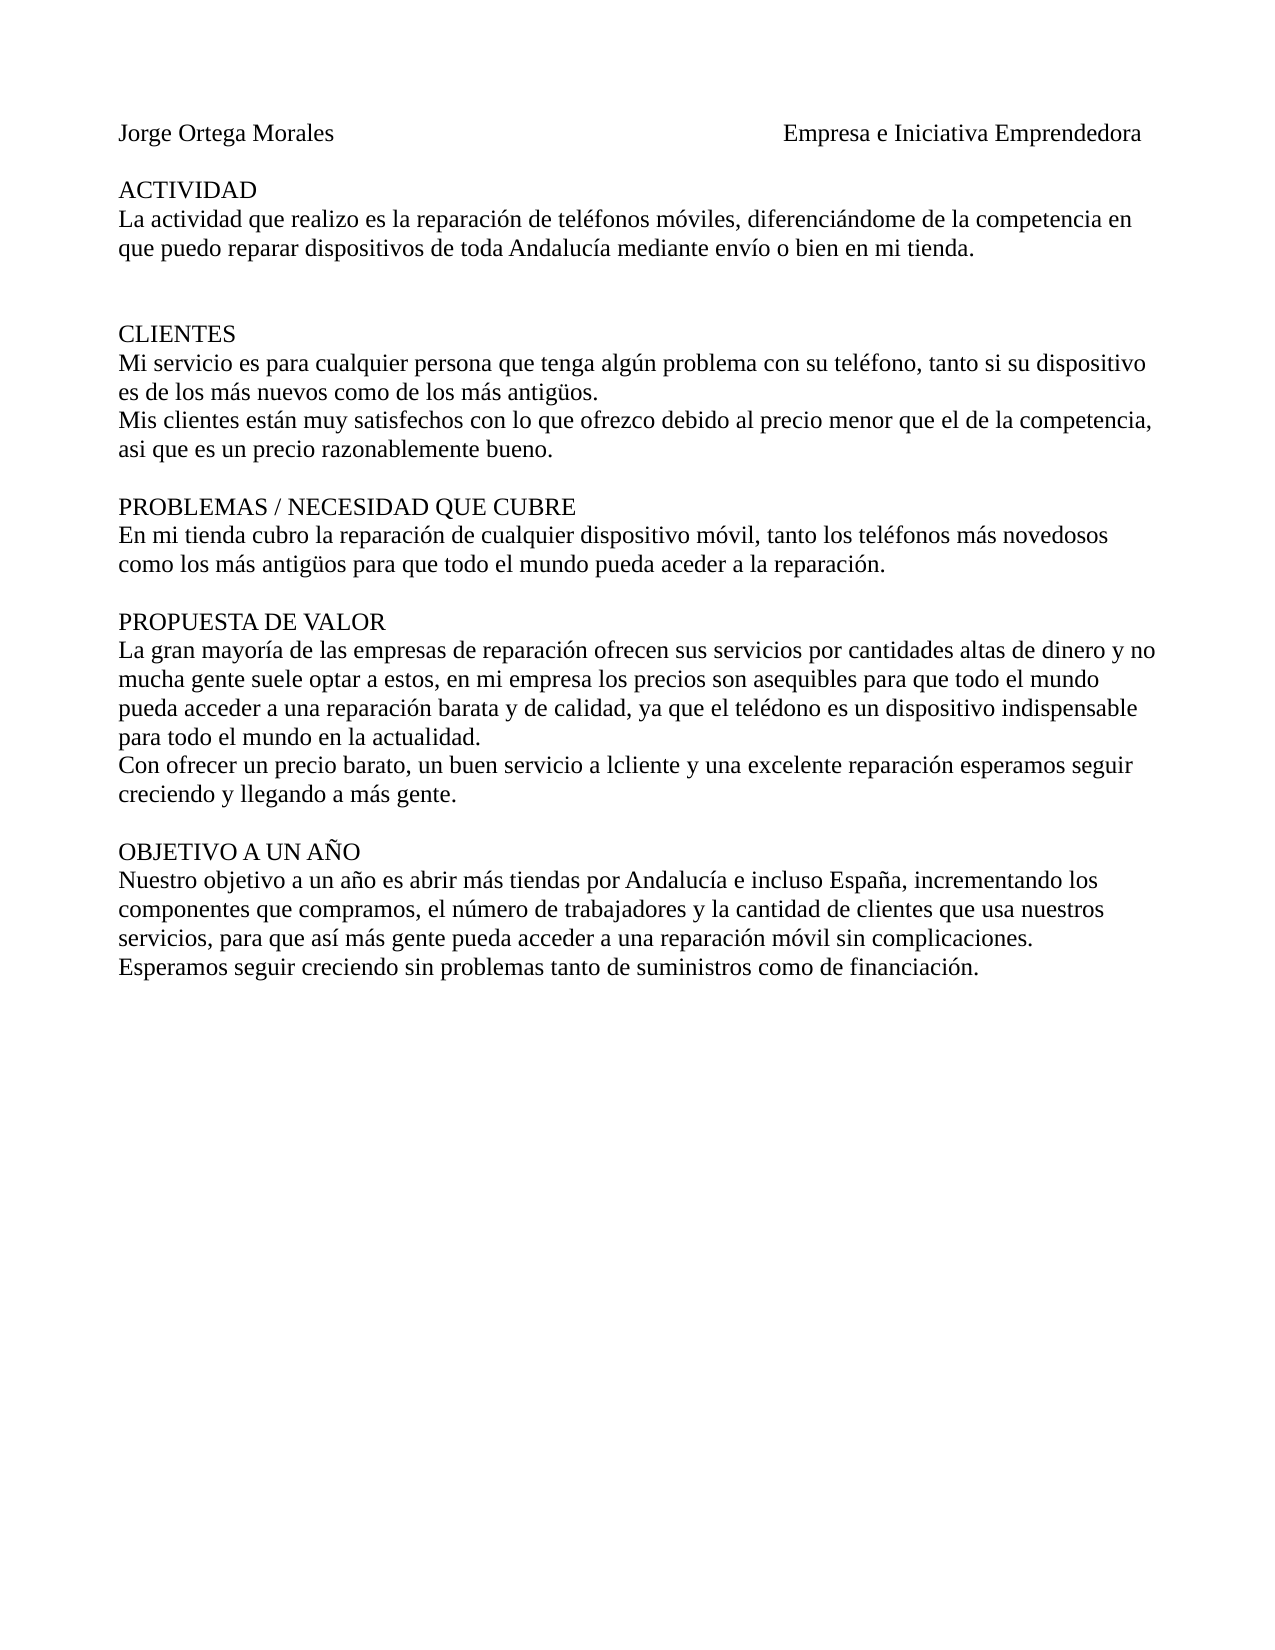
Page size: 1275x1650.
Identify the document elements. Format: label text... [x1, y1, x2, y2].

text Esperamos seguir creciendo sin problemas tanto de suministros como de financiación. [118, 952, 1157, 981]
text La gran mayoría de las empresas de reparación ofrecen sus servicios por cantidades altas de dinero y no mucha gente suele optar a estos, en mi empresa los precios son asequibles para que todo el mundo pueda acceder a una reparación barata y de calidad, ya que el telédono es un dispositivo indispensable para todo el mundo en la actualidad. [118, 636, 1157, 751]
text Jorge Ortega Morales Empresa e Iniciativa Emprendedora [118, 118, 1157, 147]
text OBJETIVO A UN AÑO [118, 837, 1157, 866]
text Mi servicio es para cualquier persona que tenga algún problema con su teléfono, tanto si su dispositivo es de los más nuevos como de los más antigüos. [118, 348, 1157, 406]
text PROBLEMAS / NECESIDAD QUE CUBRE [118, 492, 1157, 521]
text ACTIVIDAD [118, 176, 1157, 204]
text PROPUESTA DE VALOR [118, 607, 1157, 636]
text Con ofrecer un precio barato, un buen servicio a lcliente y una excelente reparación esperamos seguir creciendo y llegando a más gente. [118, 751, 1157, 808]
text CLIENTES [118, 319, 1157, 348]
text La actividad que realizo es la reparación de teléfonos móviles, diferenciándome de la competencia en que puedo reparar dispositivos de toda Andalucía mediante envío o bien en mi tienda. [118, 204, 1157, 262]
text Nuestro objetivo a un año es abrir más tiendas por Andalucía e incluso España, incrementando los componentes que compramos, el número de trabajadores y la cantidad de clientes que usa nuestros servicios, para que así más gente pueda acceder a una reparación móvil sin complicaciones. [118, 866, 1157, 952]
text En mi tienda cubro la reparación de cualquier dispositivo móvil, tanto los teléfonos más novedosos como los más antigüos para que todo el mundo pueda aceder a la reparación. [118, 521, 1157, 578]
text Mis clientes están muy satisfechos con lo que ofrezco debido al precio menor que el de la competencia, asi que es un precio razonablemente bueno. [118, 406, 1157, 463]
